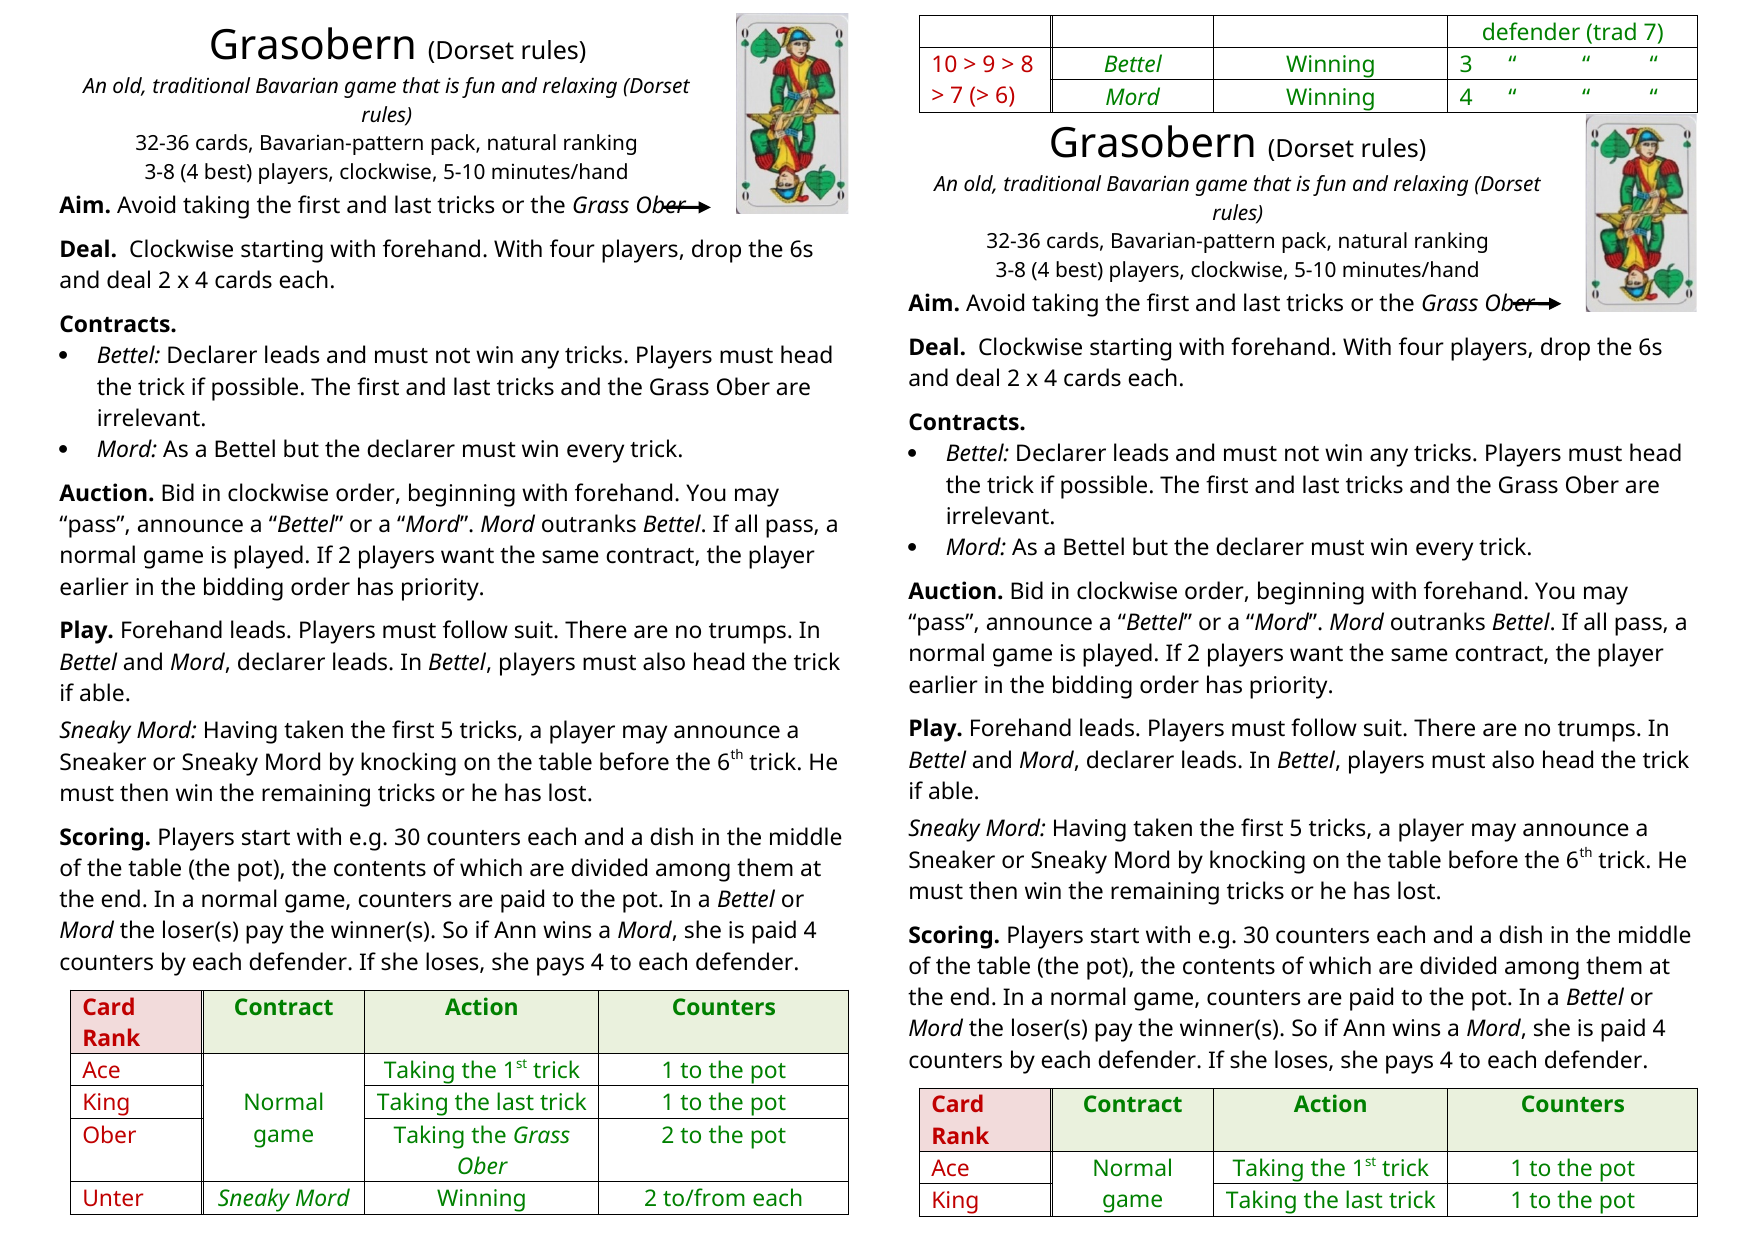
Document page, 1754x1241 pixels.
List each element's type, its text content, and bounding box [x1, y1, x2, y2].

table_cell 1 to the pot [599, 1054, 848, 1085]
table_header Action [365, 991, 598, 1053]
text 3-8 (4 best) players, clockwise, 5-10 minutes/hand [59, 157, 736, 185]
table_cell [1053, 16, 1213, 47]
text 32-36 cards, Bavarian-pattern pack, natural ranking [59, 128, 736, 157]
text An old, traditional Bavarian game that is fun and relaxing (Dorset rules) [59, 72, 736, 128]
table_cell Unter [71, 1182, 201, 1213]
table_cell [1214, 16, 1447, 47]
text An old, traditional Bavarian game that is fun and relaxing (Dorset rules) [908, 169, 1585, 226]
table_header Action [1214, 1089, 1447, 1151]
table_cell Taking the 1st trick [1214, 1152, 1447, 1183]
text Sneaky Mord: Having taken the first 5 tricks, a player may announce a Sneaker or Sneaky Mord by knocking on the table before the 6th trick. He must then win the remaining tricks or he has lost. [908, 812, 1698, 906]
text Play. Forehand leads. Players must follow suit. There are no trumps. In Bettel and Mord, declarer leads. In Bettel, players must also head the trick if able. [908, 712, 1698, 806]
table_cell 2 to the pot [599, 1119, 848, 1181]
text Grasobern (Dorset rules) [59, 15, 736, 72]
table_header Contract [1053, 1089, 1213, 1151]
table_cell King [920, 1184, 1050, 1216]
list Mord: As a Bettel but the declarer must win every trick. [59, 433, 849, 464]
text Aim. Avoid taking the first and last tricks or the Grass Ober [908, 287, 1698, 319]
table_header Counters [1448, 1089, 1697, 1151]
table_cell Mord [1053, 80, 1213, 112]
list Bettel: Declarer leads and must not win any tricks. Players must head the trick if possible. The first and last tricks and the Grass Ober are irrelevant. [908, 437, 1698, 531]
table_header Counters [599, 991, 848, 1053]
text Deal. Clockwise starting with forehand. With four players, drop the 6s and deal 2 x 4 cards each. [59, 233, 849, 296]
table_cell 1 to the pot [599, 1086, 848, 1118]
table_cell Bettel [1053, 48, 1213, 79]
table_cell 2 to/from each [599, 1182, 848, 1213]
text Deal. Clockwise starting with forehand. With four players, drop the 6s and deal 2 x 4 cards each. [908, 331, 1698, 394]
table_header Card Rank [71, 991, 201, 1053]
text Contracts. [59, 308, 849, 339]
list Bettel: Declarer leads and must not win any tricks. Players must head the trick if possible. The first and last tricks and the Grass Ober are irrelevant. [59, 339, 849, 433]
table_cell 10 > 9 > 8 > 7 (> 6) [920, 48, 1050, 112]
picture [1585, 114, 1697, 312]
table_cell [920, 16, 1050, 47]
table_cell 1 to the pot [1448, 1152, 1697, 1183]
table_cell Ace [920, 1152, 1050, 1183]
table_cell Winning [365, 1182, 598, 1213]
table_cell Sneaky Mord [204, 1182, 364, 1213]
text Play. Forehand leads. Players must follow suit. There are no trumps. In Bettel and Mord, declarer leads. In Bettel, players must also head the trick if able. [59, 614, 849, 708]
table_cell Taking the last trick [1214, 1184, 1447, 1216]
table_cell Winning [1214, 48, 1447, 79]
text Aim. Avoid taking the first and last tricks or the Grass Ober [59, 189, 849, 221]
table_cell Winning [1214, 80, 1447, 112]
table_cell Taking the 1st trick [365, 1054, 598, 1085]
text Auction. Bid in clockwise order, beginning with forehand. You may “pass”, announce a “Bettel” or a “Mord”. Mord outranks Bettel. If all pass, a normal game is played. If 2 players want the same contract, the player earlier in the bidding order has priority. [908, 575, 1698, 700]
table_cell 1 to the pot [1448, 1184, 1697, 1216]
text Auction. Bid in clockwise order, beginning with forehand. You may “pass”, announce a “Bettel” or a “Mord”. Mord outranks Bettel. If all pass, a normal game is played. If 2 players want the same contract, the player earlier in the bidding order has priority. [59, 477, 849, 602]
table_header Card Rank [920, 1089, 1050, 1151]
table_cell 4 “ “ “ [1448, 80, 1697, 112]
text Scoring. Players start with e.g. 30 counters each and a dish in the middle of the table (the pot), the contents of which are divided among them at the end. In a normal game, counters are paid to the pot. In a Bettel or Mord the loser(s) pay the winner(s). So if Ann wins a Mord, she is paid 4 counters by each defender. If she loses, she pays 4 to each defender. [908, 919, 1698, 1075]
table_cell Normal game [1053, 1152, 1213, 1216]
table_cell Ace [71, 1054, 201, 1085]
text Contracts. [908, 406, 1698, 437]
text Grasobern (Dorset rules) [908, 113, 1698, 169]
picture [736, 13, 849, 214]
text 32-36 cards, Bavarian-pattern pack, natural ranking [908, 226, 1585, 255]
table_cell Taking the last trick [365, 1086, 598, 1118]
table_cell defender (trad 7) [1448, 16, 1697, 47]
table_cell Normal game [204, 1054, 364, 1181]
table_cell King [71, 1086, 201, 1118]
table_header Contract [204, 991, 364, 1053]
table_cell Taking the Grass Ober [365, 1119, 598, 1181]
table_cell Ober [71, 1119, 201, 1181]
text Sneaky Mord: Having taken the first 5 tricks, a player may announce a Sneaker or Sneaky Mord by knocking on the table before the 6th trick. He must then win the remaining tricks or he has lost. [59, 714, 849, 808]
text 3-8 (4 best) players, clockwise, 5-10 minutes/hand [908, 255, 1585, 283]
text Scoring. Players start with e.g. 30 counters each and a dish in the middle of the table (the pot), the contents of which are divided among them at the end. In a normal game, counters are paid to the pot. In a Bettel or Mord the loser(s) pay the winner(s). So if Ann wins a Mord, she is paid 4 counters by each defender. If she loses, she pays 4 to each defender. [59, 821, 849, 977]
table_cell 3 “ “ “ [1448, 48, 1697, 79]
list Mord: As a Bettel but the declarer must win every trick. [908, 531, 1698, 562]
